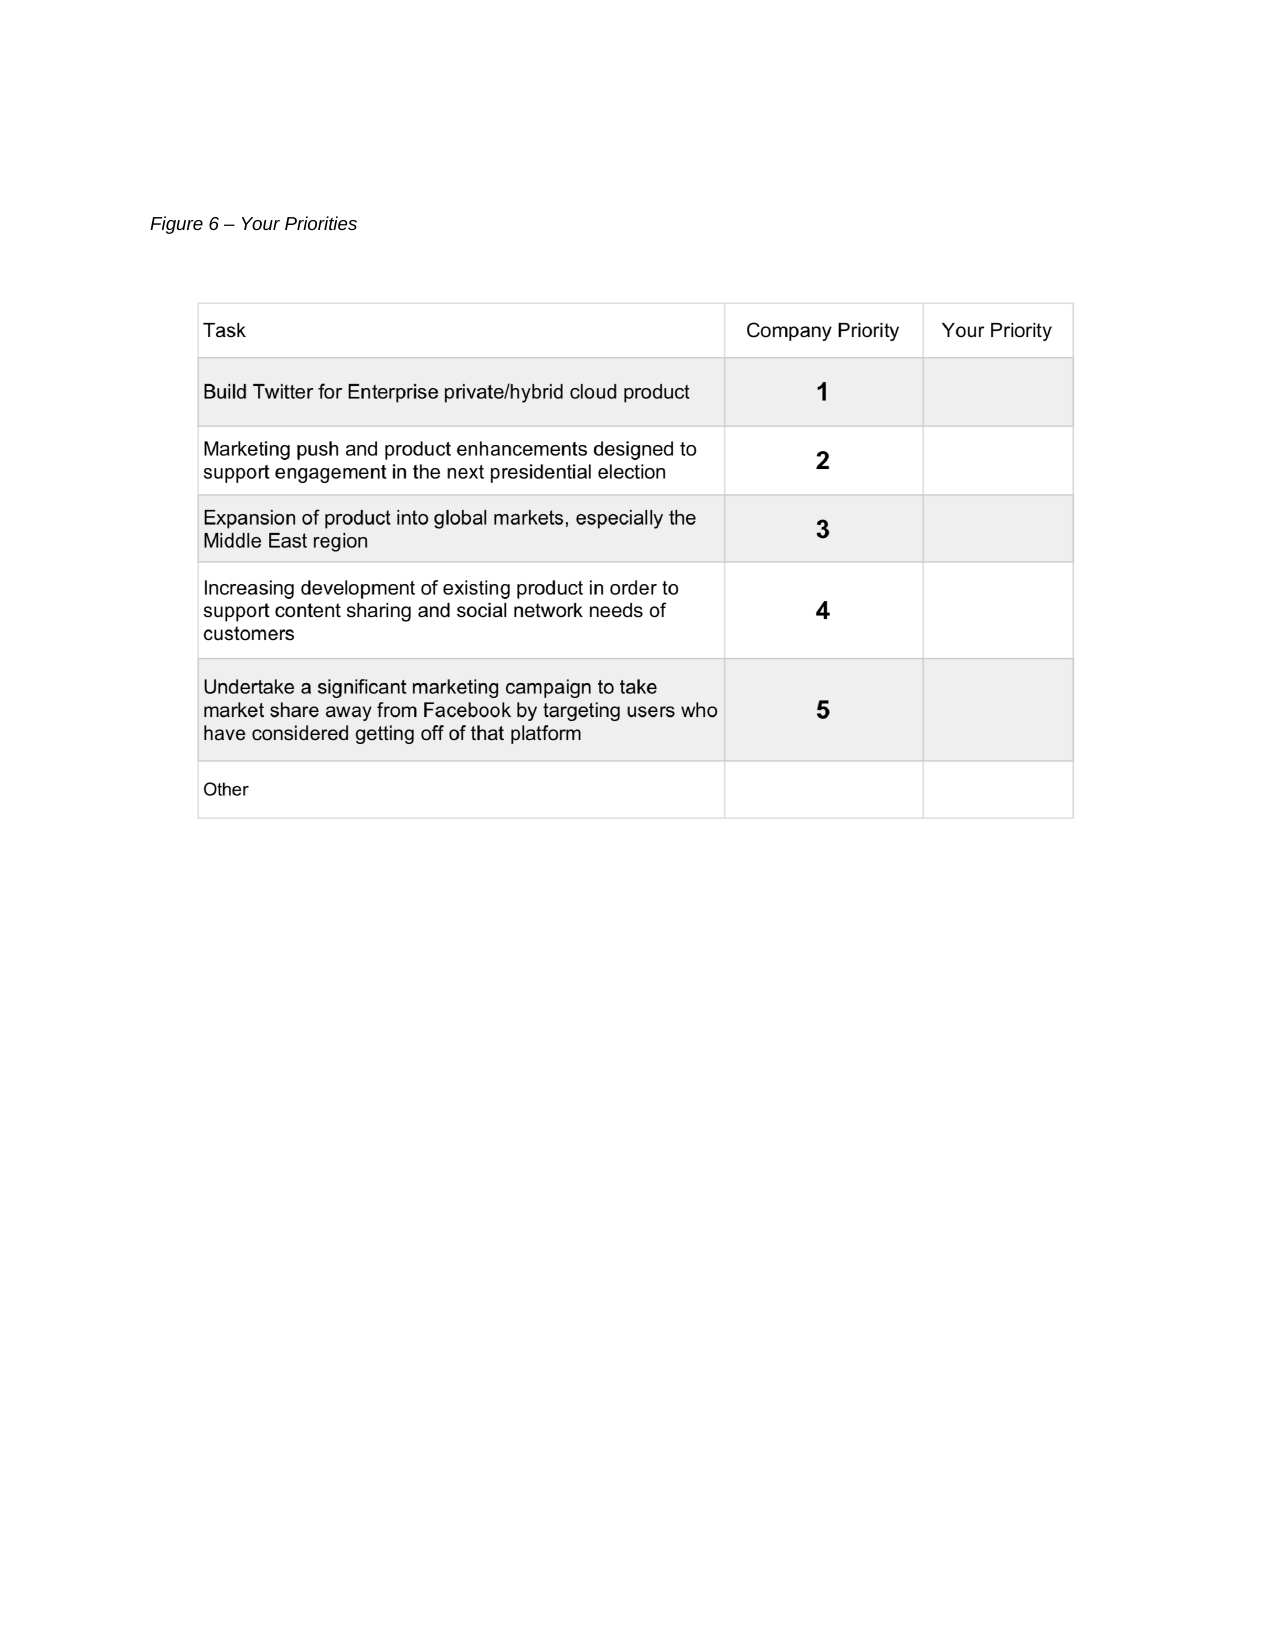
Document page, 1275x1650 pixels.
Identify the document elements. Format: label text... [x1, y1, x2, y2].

text Figure 6 – Your Priorities [150, 213, 1125, 234]
picture [150, 267, 1125, 866]
